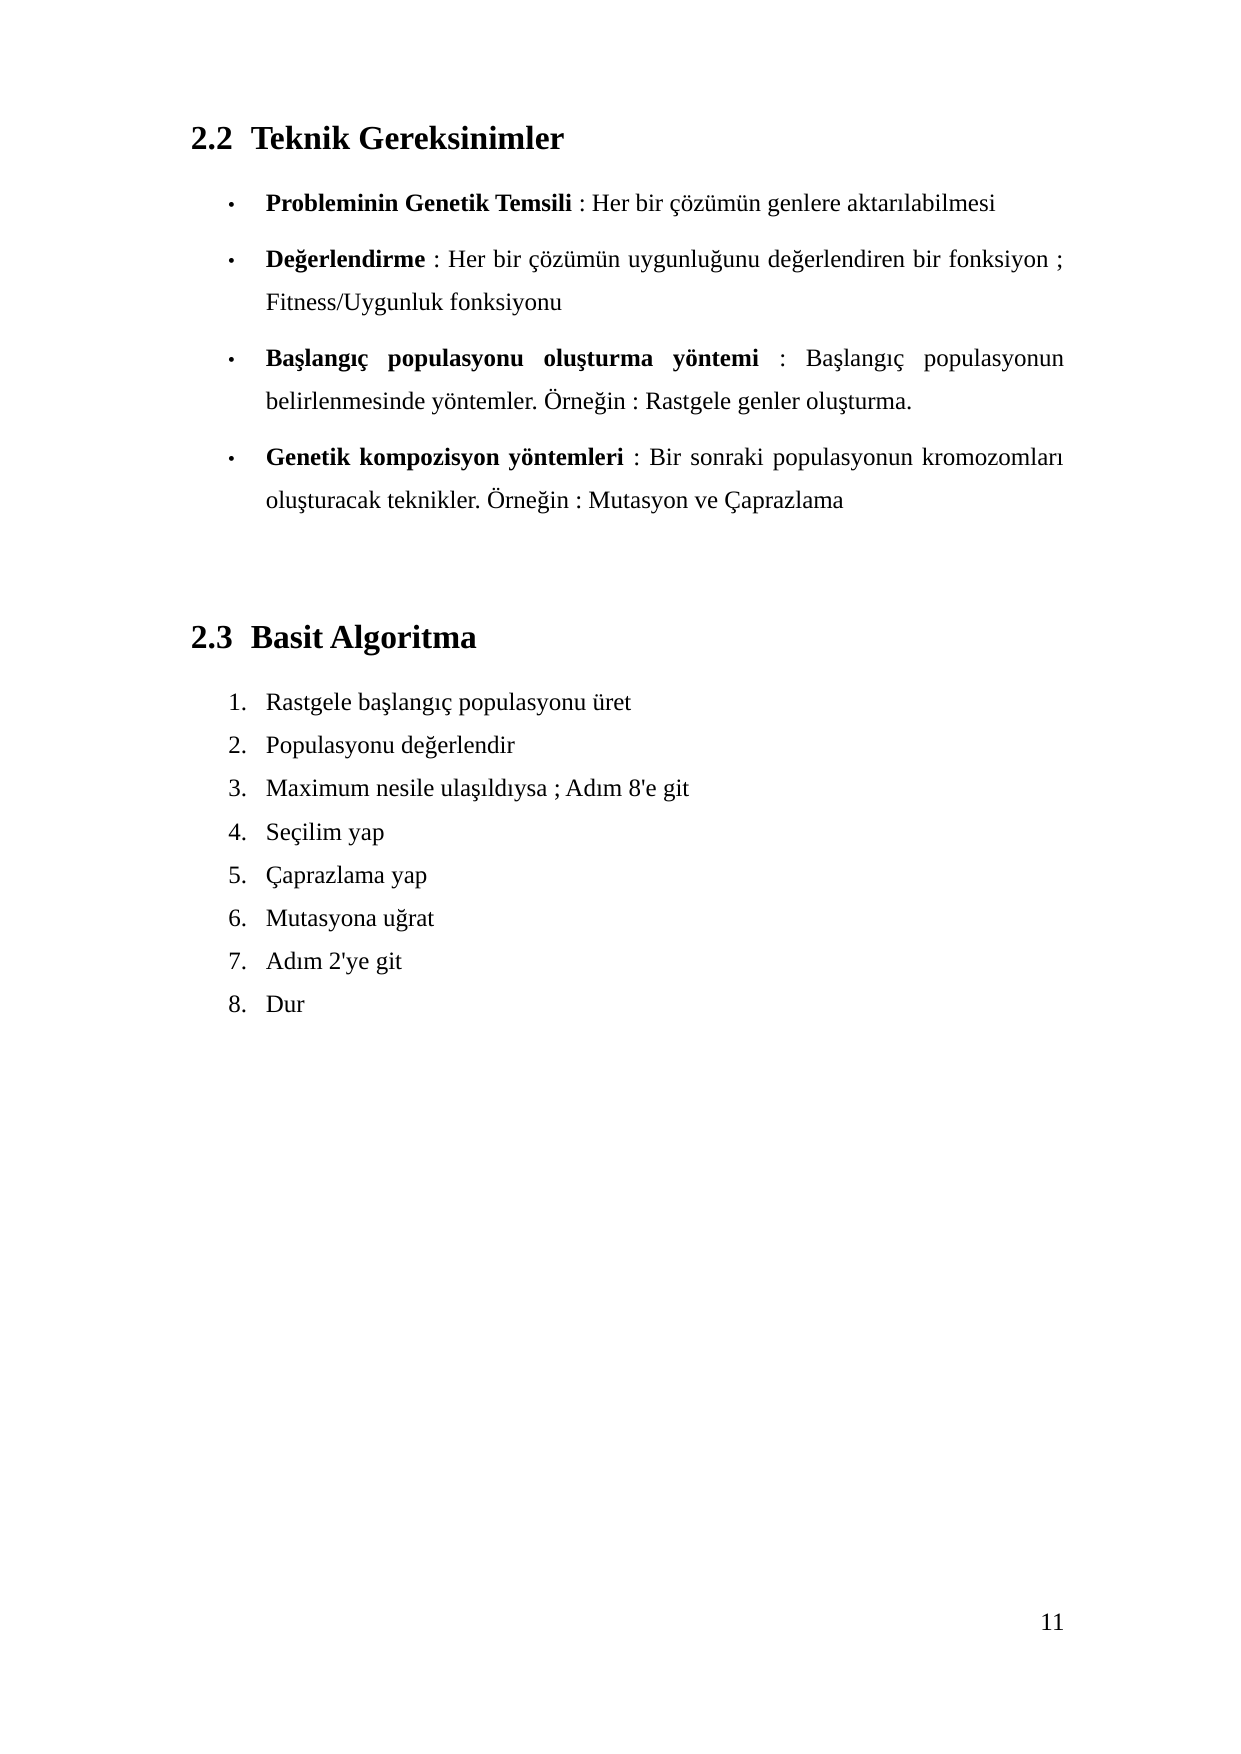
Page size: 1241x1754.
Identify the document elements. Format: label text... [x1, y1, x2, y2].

list Populasyonu değerlendir [228, 730, 1064, 759]
list Maximum nesile ulaşıldıysa ; Adım 8'e git [228, 773, 1064, 802]
list Seçilim yap [228, 817, 1064, 845]
subtitle Teknik Gereksinimler [191, 118, 1064, 157]
list Çaprazlama yap [228, 860, 1064, 888]
list Başlangıç populasyonu oluşturma yöntemi : Başlangıç populasyonun belirlenmesinde yöntemler. Örneğin : Rastgele genler oluşturma. [228, 343, 1064, 415]
list Probleminin Genetik Temsili : Her bir çözümün genlere aktarılabilmesi [228, 188, 1064, 217]
list Değerlendirme : Her bir çözümün uygunluğunu değerlendiren bir fonksiyon ; Fitness/Uygunluk fonksiyonu [228, 244, 1064, 316]
list Dur [228, 989, 1064, 1018]
list Adım 2'ye git [228, 946, 1064, 975]
subtitle Basit Algoritma [191, 617, 1064, 656]
list Genetik kompozisyon yöntemleri : Bir sonraki populasyonun kromozomları oluşturacak teknikler. Örneğin : Mutasyon ve Çaprazlama [228, 442, 1064, 513]
list Mutasyona uğrat [228, 903, 1064, 932]
list Rastgele başlangıç populasyonu üret [228, 687, 1064, 716]
